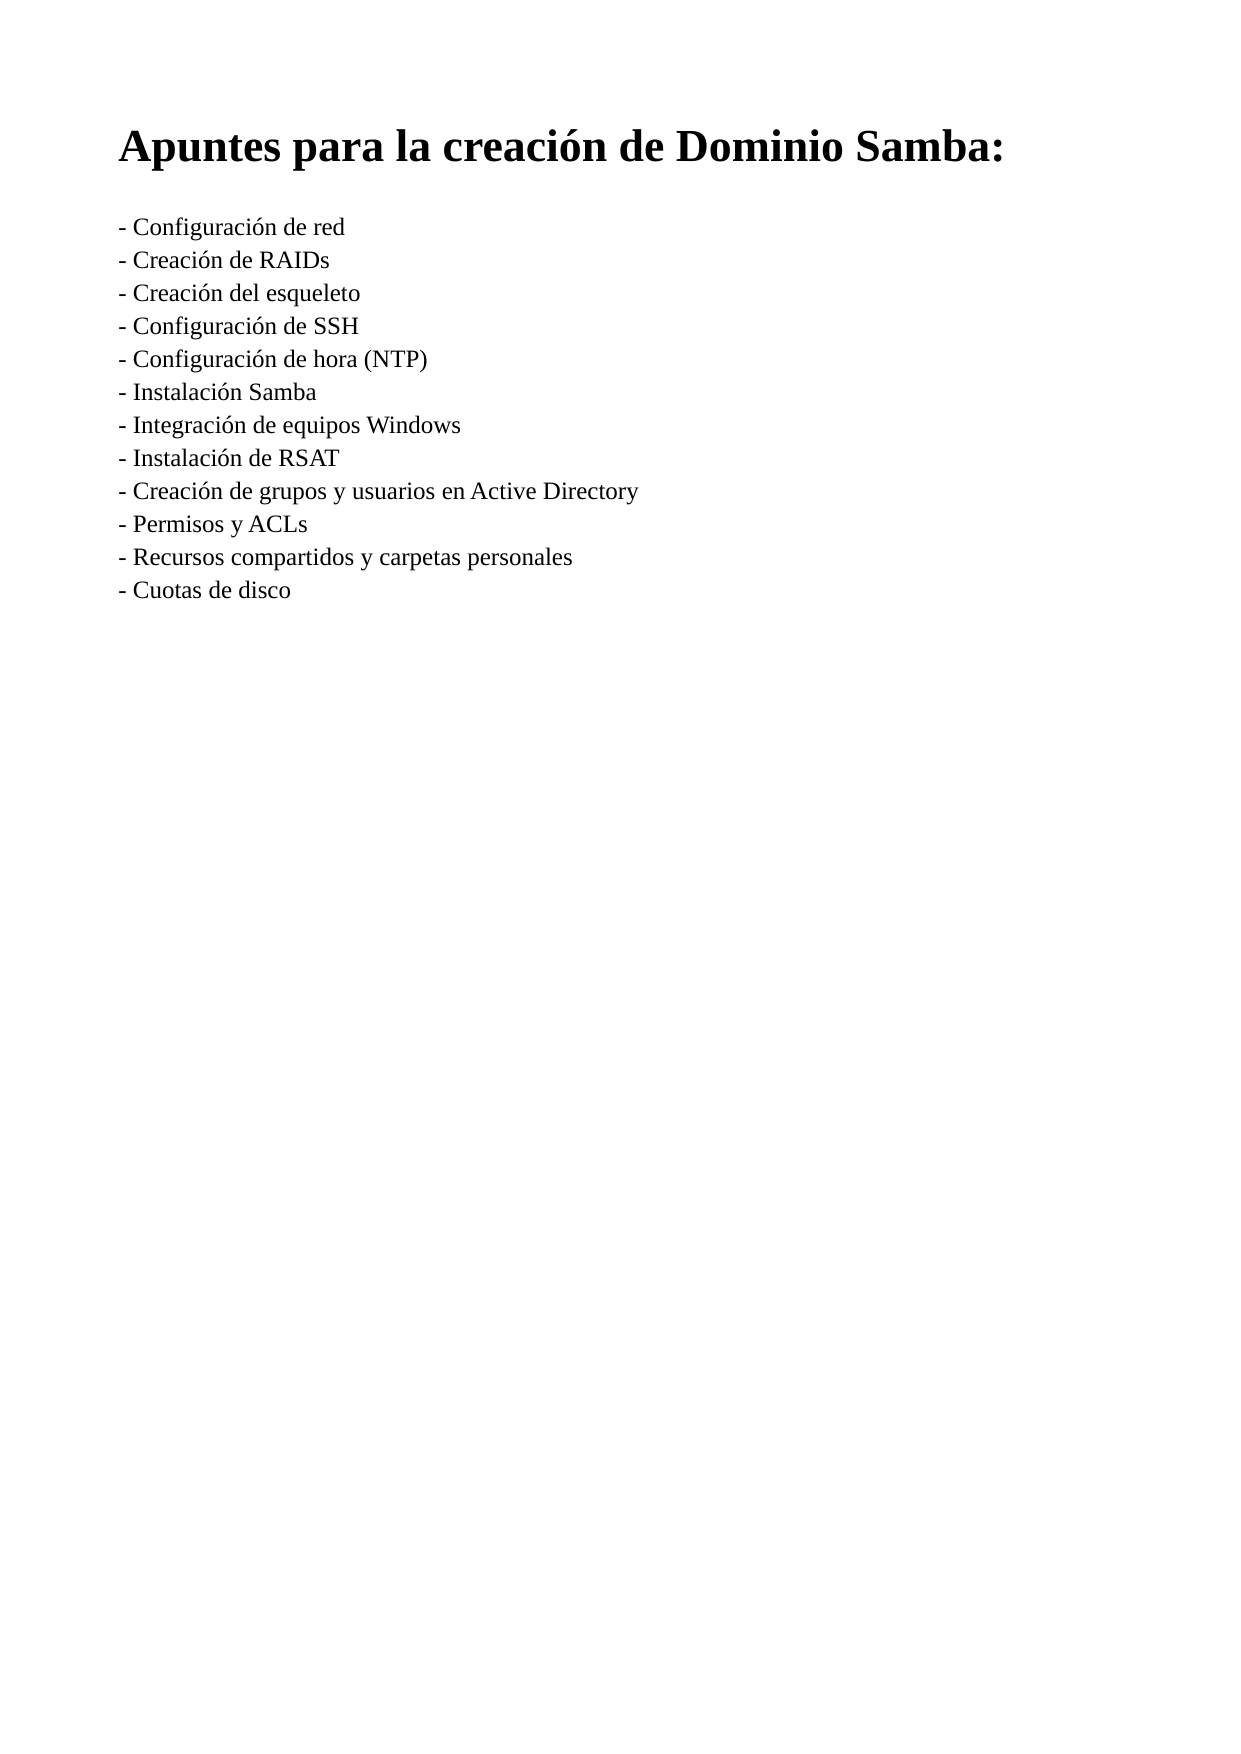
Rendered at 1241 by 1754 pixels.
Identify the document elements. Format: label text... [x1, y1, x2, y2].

text - Creación de RAIDs [118, 245, 1122, 273]
text - Permisos y ACLs [118, 509, 1122, 538]
text Apuntes para la creación de Dominio Samba: [118, 118, 1122, 171]
text - Cuotas de disco [118, 575, 1122, 604]
text - Creación del esqueleto [118, 278, 1122, 306]
text - Configuración de red [118, 212, 1122, 240]
text - Configuración de hora (NTP) [118, 344, 1122, 372]
text - Integración de equipos Windows [118, 410, 1122, 438]
text - Recursos compartidos y carpetas personales [118, 542, 1122, 571]
text - Instalación de RSAT [118, 443, 1122, 472]
text - Instalación Samba [118, 377, 1122, 406]
text - Creación de grupos y usuarios en Active Directory [118, 476, 1122, 504]
text - Configuración de SSH [118, 311, 1122, 339]
